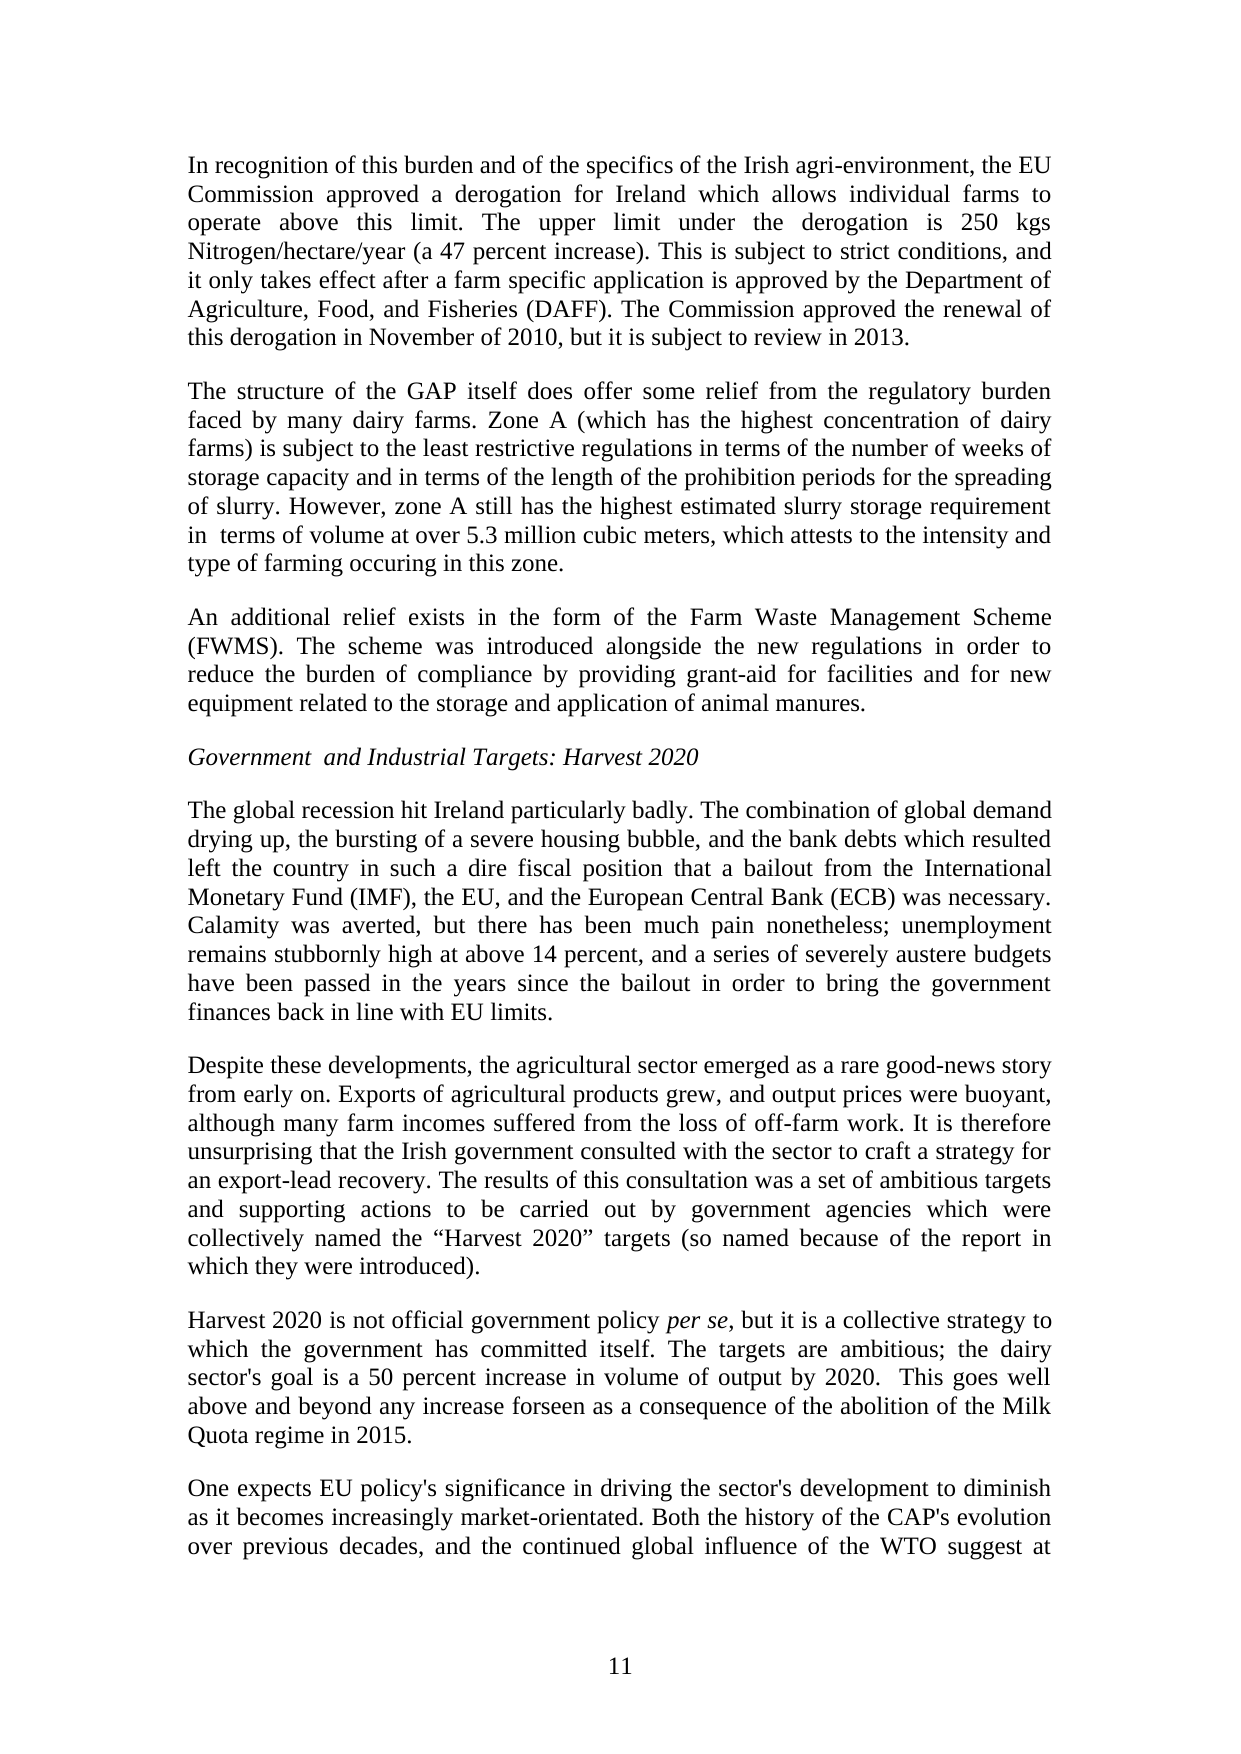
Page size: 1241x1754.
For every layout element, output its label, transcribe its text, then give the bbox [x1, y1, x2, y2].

subtitle Government and Industrial Targets: Harvest 2020 [187, 742, 1053, 771]
text In recognition of this burden and of the specifics of the Irish agri-environment, the EU Commission approved a derogation for Ireland which allows individual farms to operate above this limit. The upper limit under the derogation is 250 kgs Nitrogen/hectare/year (a 47 percent increase). This is subject to strict conditions, and it only takes effect after a farm specific application is approved by the Department of Agriculture, Food, and Fisheries (DAFF). The Commission approved the renewal of this derogation in November of 2010, but it is subject to review in 2013. [187, 150, 1053, 351]
text The structure of the GAP itself does offer some relief from the regulatory burden faced by many dairy farms. Zone A (which has the highest concentration of dairy farms) is subject to the least restrictive regulations in terms of the number of weeks of storage capacity and in terms of the length of the prohibition periods for the spreading of slurry. However, zone A still has the highest estimated slurry storage requirement in terms of volume at over 5.3 million cubic meters, which attests to the intensity and type of farming occuring in this zone. [187, 376, 1053, 577]
text An additional relief exists in the form of the Farm Waste Management Scheme (FWMS). The scheme was introduced alongside the new regulations in order to reduce the burden of compliance by providing grant-aid for facilities and for new equipment related to the storage and application of animal manures. [187, 602, 1053, 717]
text Harvest 2020 is not official government policy per se, but it is a collective strategy to which the government has committed itself. The targets are ambitious; the dairy sector's goal is a 50 percent increase in volume of output by 2020. This goes well above and beyond any increase forseen as a consequence of the abolition of the Milk Quota regime in 2015. [187, 1305, 1053, 1449]
text Despite these developments, the agricultural sector emerged as a rare good-news story from early on. Exports of agricultural products grew, and output prices were buoyant, although many farm incomes suffered from the loss of off-farm work. It is therefore unsurprising that the Irish government consulted with the sector to craft a strategy for an export-lead recovery. The results of this consultation was a set of ambitious targets and supporting actions to be carried out by government agencies which were collectively named the “Harvest 2020” targets (so named because of the report in which they were introduced). [187, 1050, 1053, 1280]
text The global recession hit Ireland particularly badly. The combination of global demand drying up, the bursting of a severe housing bubble, and the bank debts which resulted left the country in such a dire fiscal position that a bailout from the International Monetary Fund (IMF), the EU, and the European Central Bank (ECB) was necessary. Calamity was averted, but there has been much pain nonetheless; unemployment remains stubbornly high at above 14 percent, and a series of severely austere budgets have been passed in the years since the bailout in order to bring the government finances back in line with EU limits. [187, 795, 1053, 1025]
text One expects EU policy's significance in driving the sector's development to diminish as it becomes increasingly market-orientated. Both the history of the CAP's evolution over previous decades, and the continued global influence of the WTO suggest at [187, 1473, 1053, 1560]
